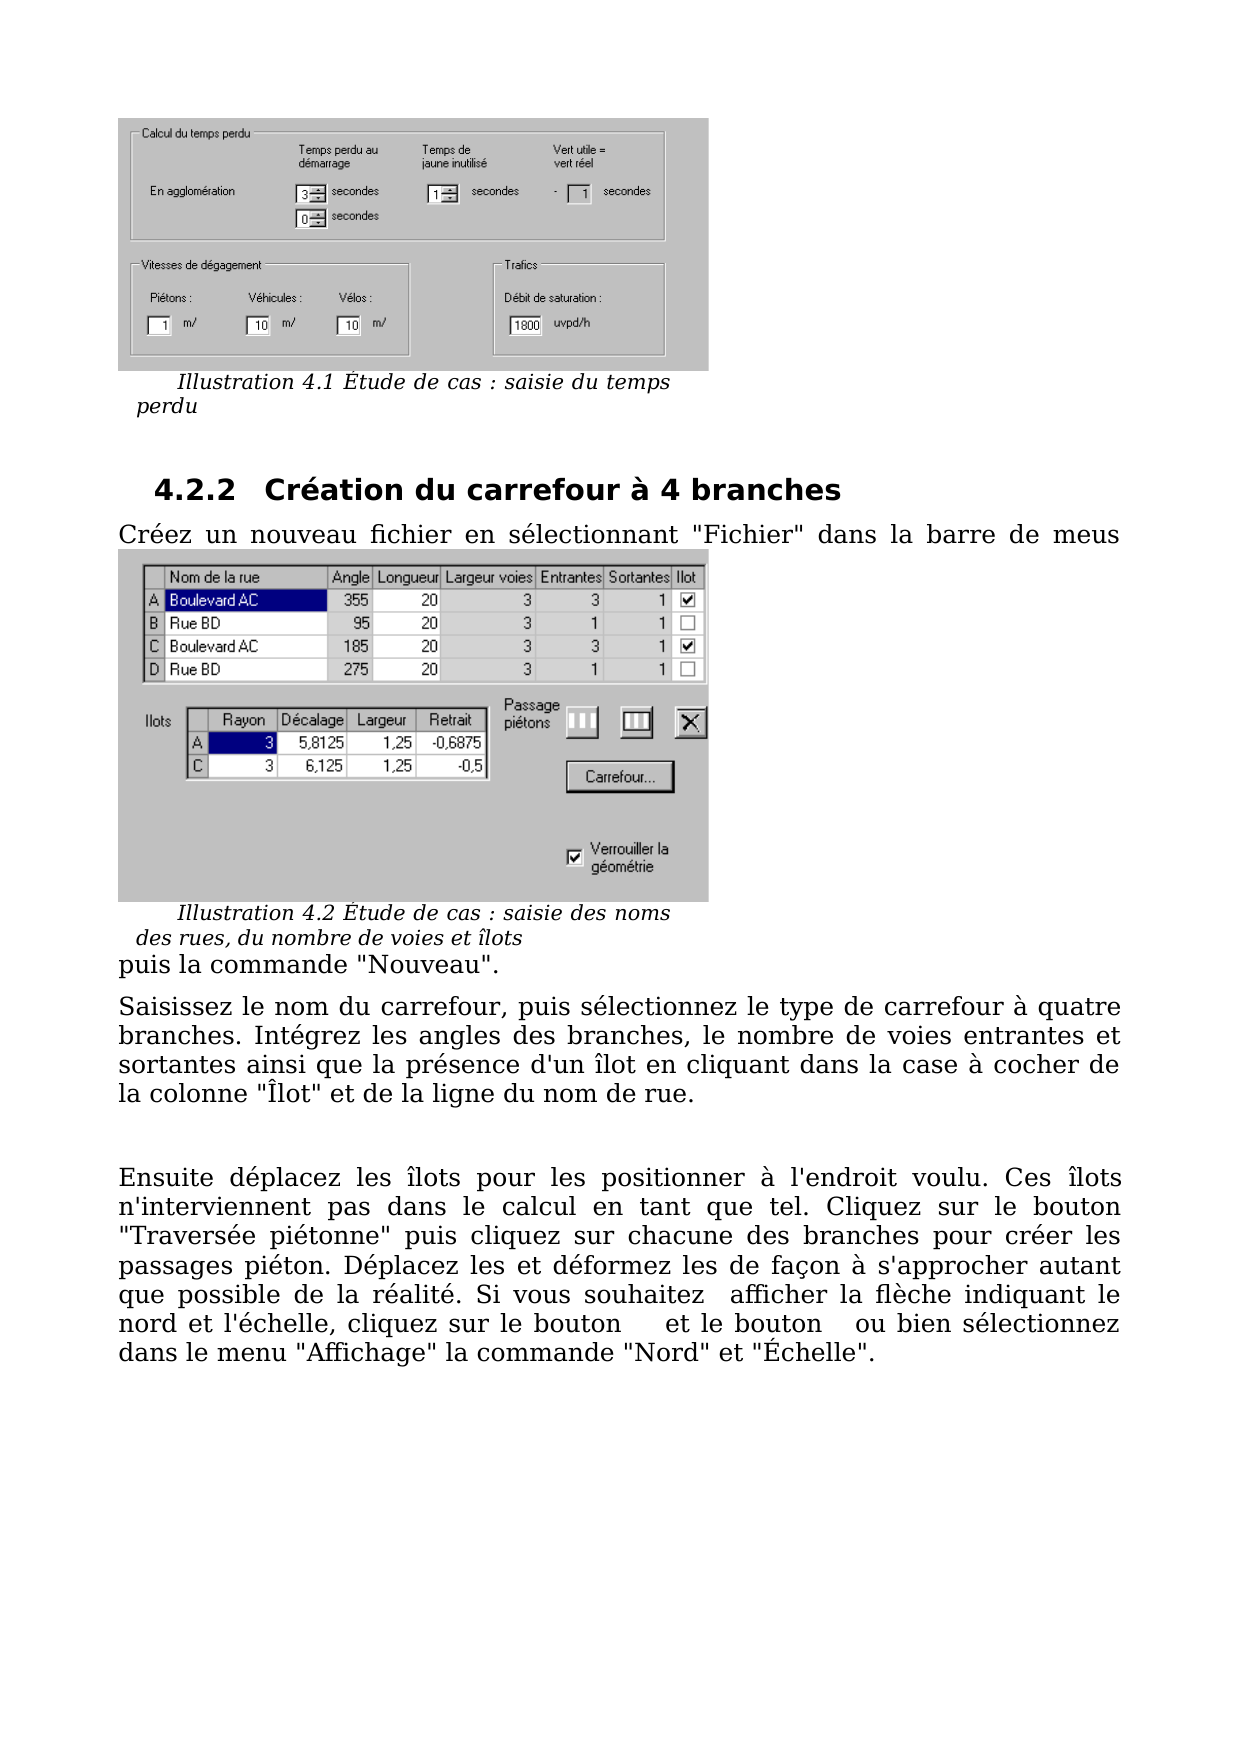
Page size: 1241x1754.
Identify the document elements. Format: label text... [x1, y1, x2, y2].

picture [118, 118, 709, 371]
text Saisissez le nom du carrefour, puis sélectionnez le type de carrefour à quatre branches. Intégrez les angles des branches, le nombre de voies entrantes et sortantes ainsi que la présence d'un îlot en cliquant dans la case à cocher de la colonne "Îlot" et de la ligne du nom de rue. [118, 992, 1122, 1109]
text Créez un nouveau fichier en sélectionnant "Fichier" dans la barre de meus puis la commande "Nouveau". [118, 520, 1122, 979]
text Illustration 4.1 Étude de cas : saisie du temps perdu [136, 371, 673, 419]
text Ensuite déplacez les îlots pour les positionner à l'endroit voulu. Ces îlots n'interviennent pas dans le calcul en tant que tel. Cliquez sur le bouton "Traversée piétonne" puis cliquez sur chacune des branches pour créer les passages piéton. Déplacez les et déformez les de façon à s'approcher autant que possible de la réalité. Si vous souhaitez afficher la flèche indiquant le nord et l'échelle, cliquez sur le bouton et le bouton ou bien sélectionnez dans le menu "Affichage" la commande "Nord" et "Échelle". [118, 1163, 1122, 1368]
subtitle Création du carrefour à 4 branches [153, 473, 1122, 507]
text Illustration 4.2 Étude de cas : saisie des noms des rues, du nombre de voies et îlots [136, 902, 673, 950]
picture [118, 549, 709, 902]
